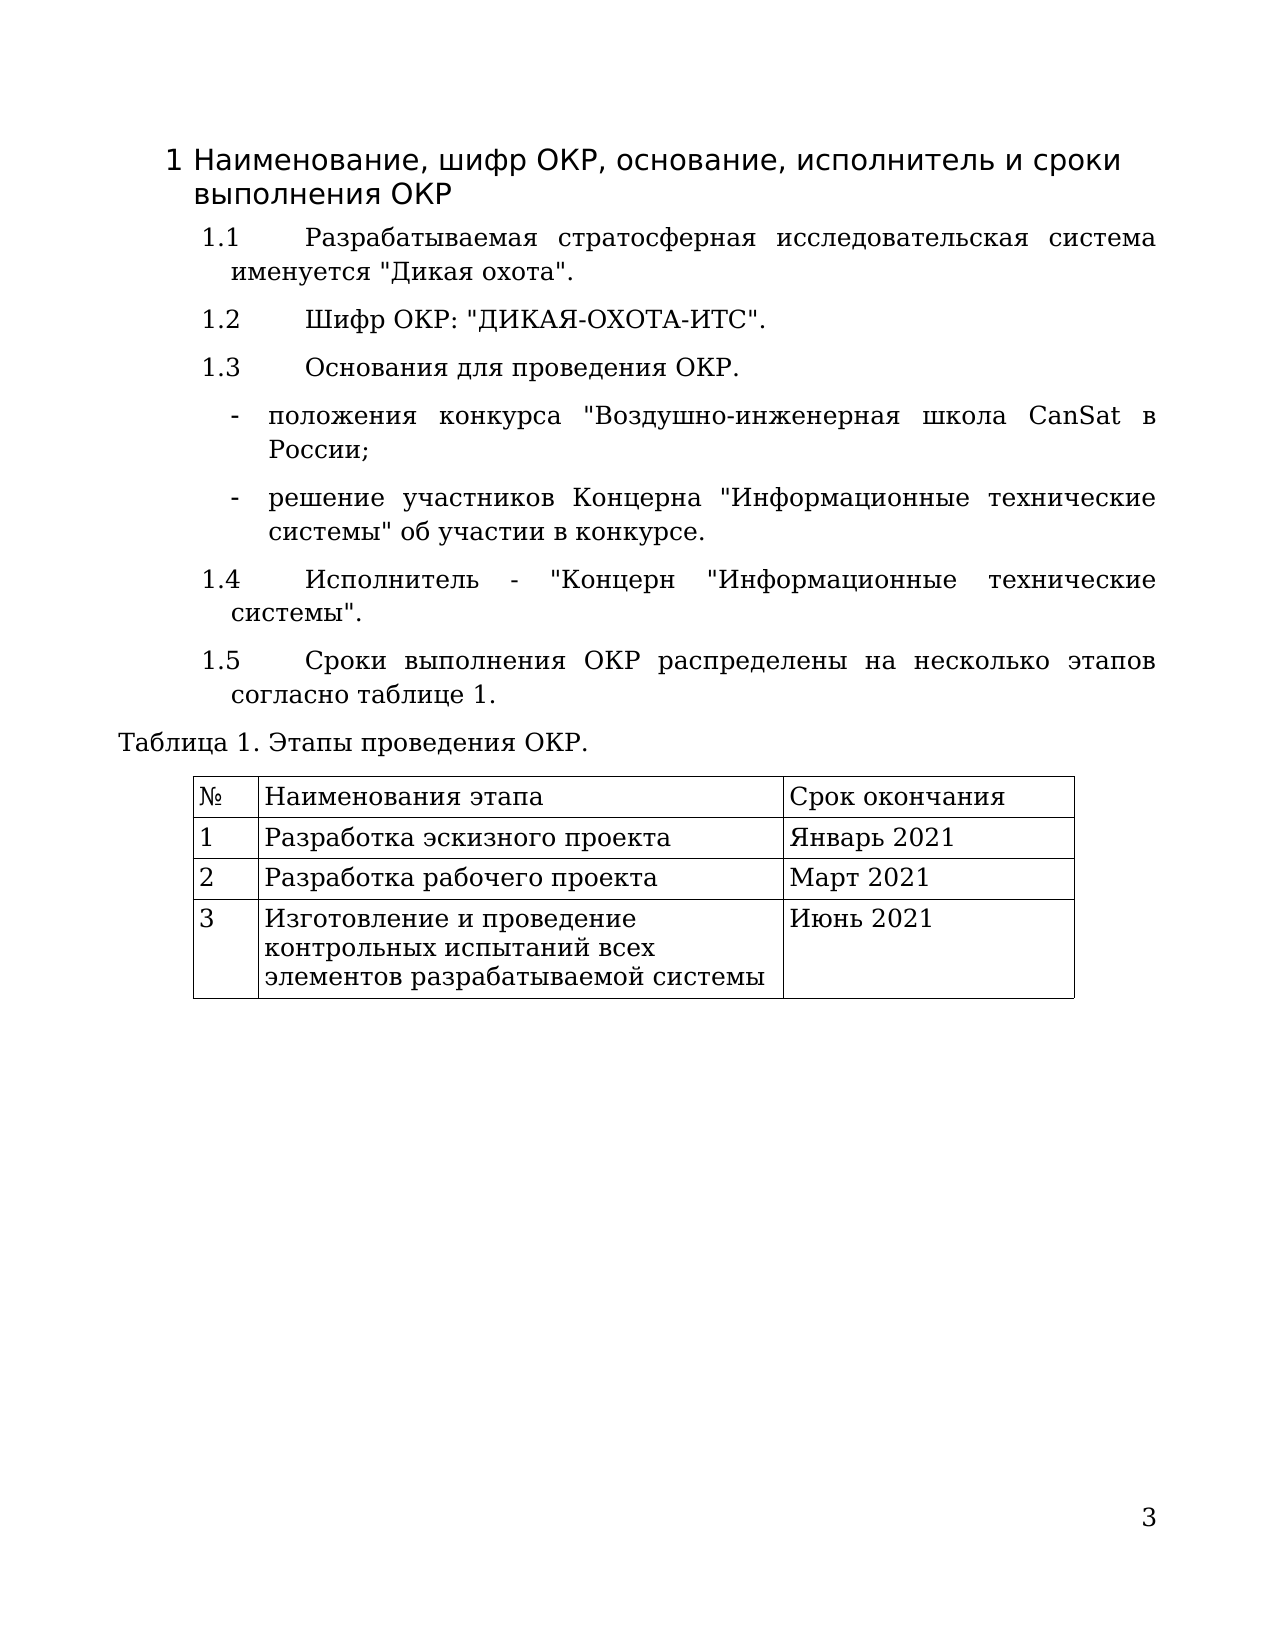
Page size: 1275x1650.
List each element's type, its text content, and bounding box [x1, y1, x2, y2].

table_cell Разработка эскизного проекта [259, 818, 783, 858]
list Шифр ОКР: "ДИКАЯ-ОХОТА-ИТС". [193, 305, 1157, 334]
list Основания для проведения ОКР. [193, 353, 1157, 382]
list Исполнитель - "Концерн "Информационные технические системы". [193, 565, 1157, 627]
list Сроки выполнения ОКР распределены на несколько этапов согласно таблице 1. [193, 646, 1157, 709]
list решение участников Концерна "Информационные технические системы" об участии в конкурсе. [231, 483, 1157, 546]
table_cell Март 2021 [784, 859, 1074, 898]
table_cell 1 [194, 818, 258, 858]
subtitle Наименование, шифр ОКР, основание, исполнитель и сроки выполнения ОКР [156, 143, 1157, 211]
text Таблица 1. Этапы проведения ОКР. [118, 728, 1157, 757]
list положения конкурса "Воздушно-инженерная школа CanSat в России; [231, 401, 1157, 464]
table_header Наименования этапа [259, 777, 783, 817]
table_cell 2 [194, 859, 258, 898]
list Разрабатываемая стратосферная исследовательская система именуется "Дикая охота". [193, 223, 1157, 286]
table_header Срок окончания [784, 777, 1074, 817]
table_cell Июнь 2021 [784, 900, 1074, 997]
table_header № [194, 777, 258, 817]
table_cell Изготовление и проведение контрольных испытаний всех элементов разрабатываемой системы [259, 900, 783, 997]
table_cell Разработка рабочего проекта [259, 859, 783, 898]
table_cell Январь 2021 [784, 818, 1074, 858]
table_cell 3 [194, 900, 258, 997]
